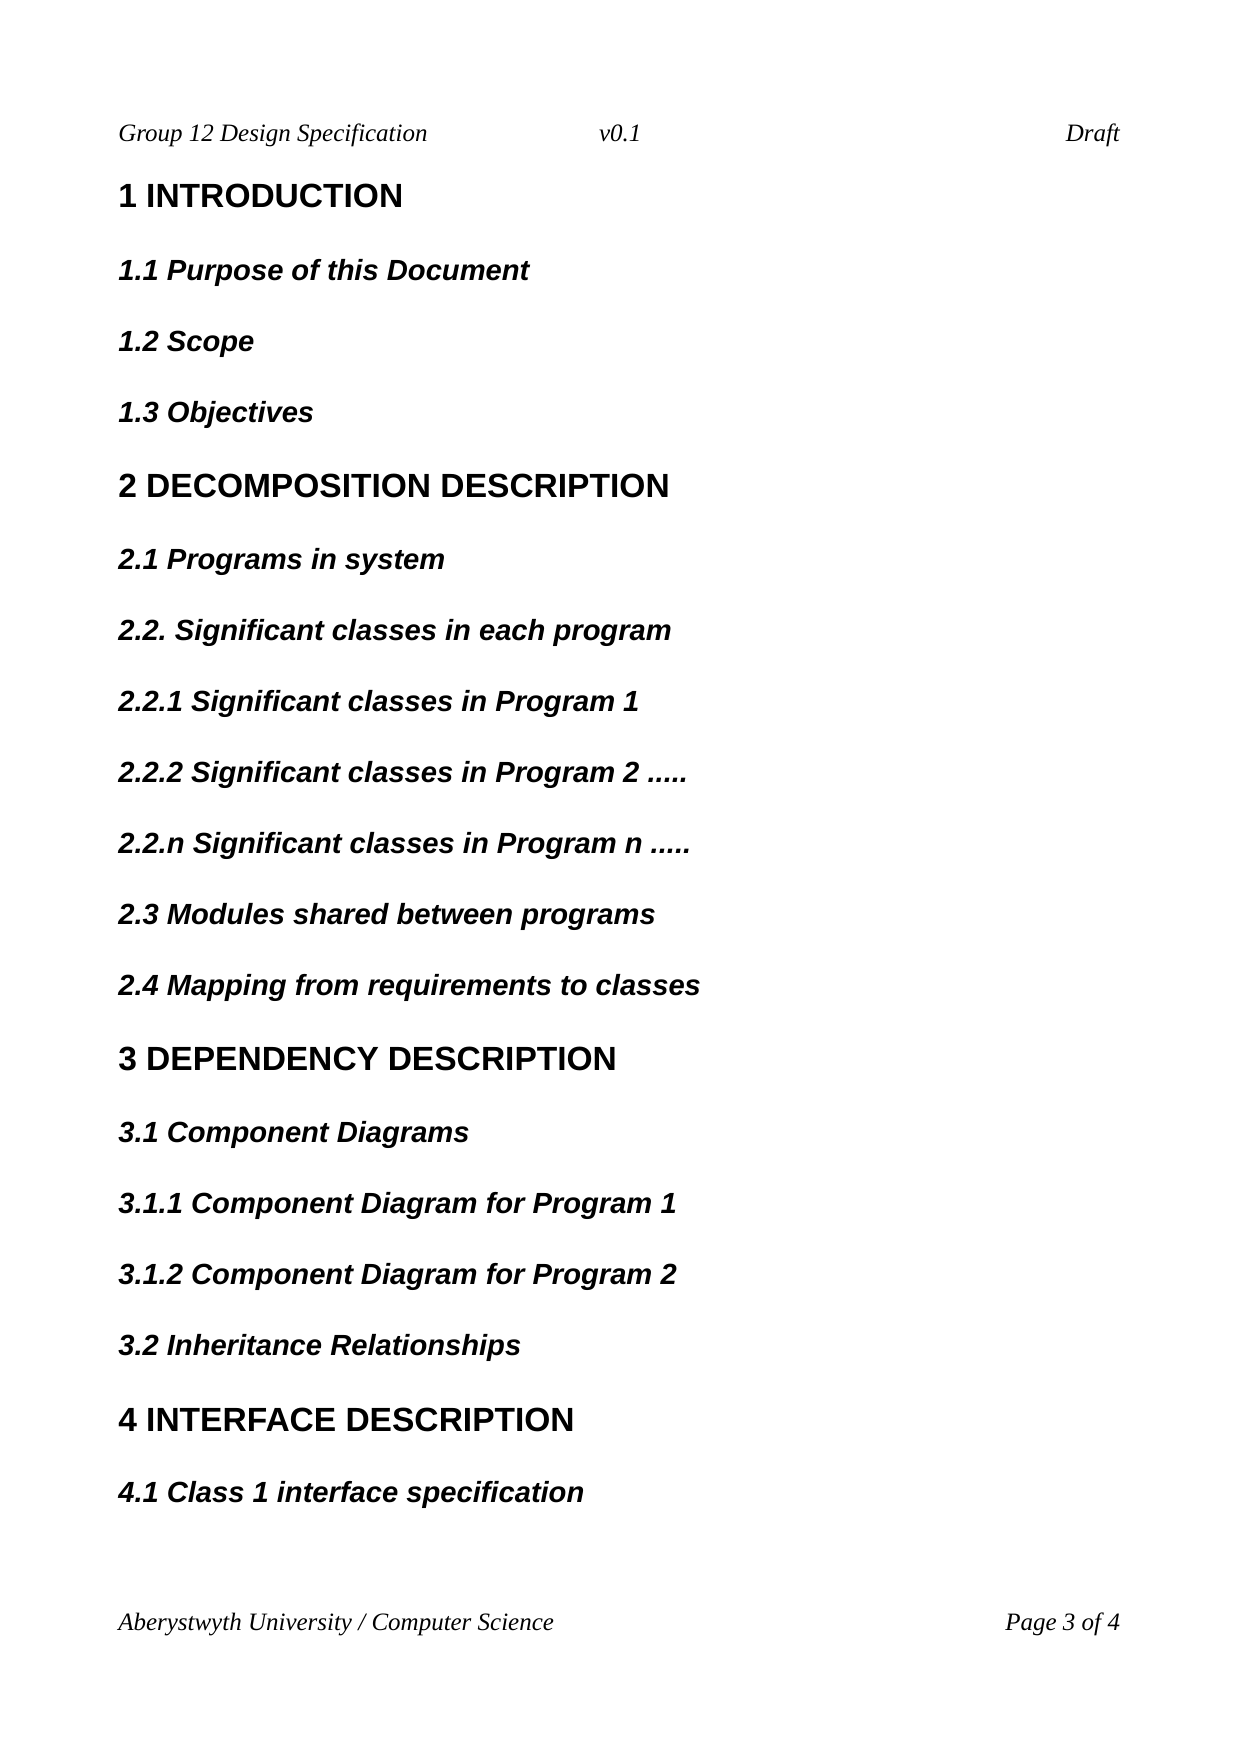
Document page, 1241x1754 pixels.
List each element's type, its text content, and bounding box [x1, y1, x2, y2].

subtitle 1.2 Scope [118, 323, 1122, 357]
subtitle 2.2. Significant classes in each program [118, 613, 1122, 646]
subtitle 3.1.1 Component Diagram for Program 1 [118, 1186, 1122, 1220]
subtitle 3.1.2 Component Diagram for Program 2 [118, 1257, 1122, 1291]
subtitle 1 INTRODUCTION [118, 176, 1122, 215]
subtitle 4 INTERFACE DESCRIPTION [118, 1399, 1122, 1438]
subtitle 1.3 Objectives [118, 394, 1122, 428]
subtitle 2.3 Modules shared between programs [118, 897, 1122, 931]
subtitle 2.1 Programs in system [118, 542, 1122, 575]
subtitle 3.2 Inheritance Relationships [118, 1328, 1122, 1362]
subtitle 3 DEPENDENCY DESCRIPTION [118, 1039, 1122, 1078]
subtitle 2.2.2 Significant classes in Program 2 ..... [118, 755, 1122, 788]
subtitle 2 DECOMPOSITION DESCRIPTION [118, 466, 1122, 504]
subtitle 1.1 Purpose of this Document [118, 252, 1122, 286]
subtitle 2.2.1 Significant classes in Program 1 [118, 684, 1122, 717]
subtitle 2.2.n Significant classes in Program n ..... [118, 826, 1122, 859]
subtitle 4.1 Class 1 interface specification [118, 1476, 1122, 1509]
subtitle 3.1 Component Diagrams [118, 1115, 1122, 1149]
subtitle 2.4 Mapping from requirements to classes [118, 968, 1122, 1002]
